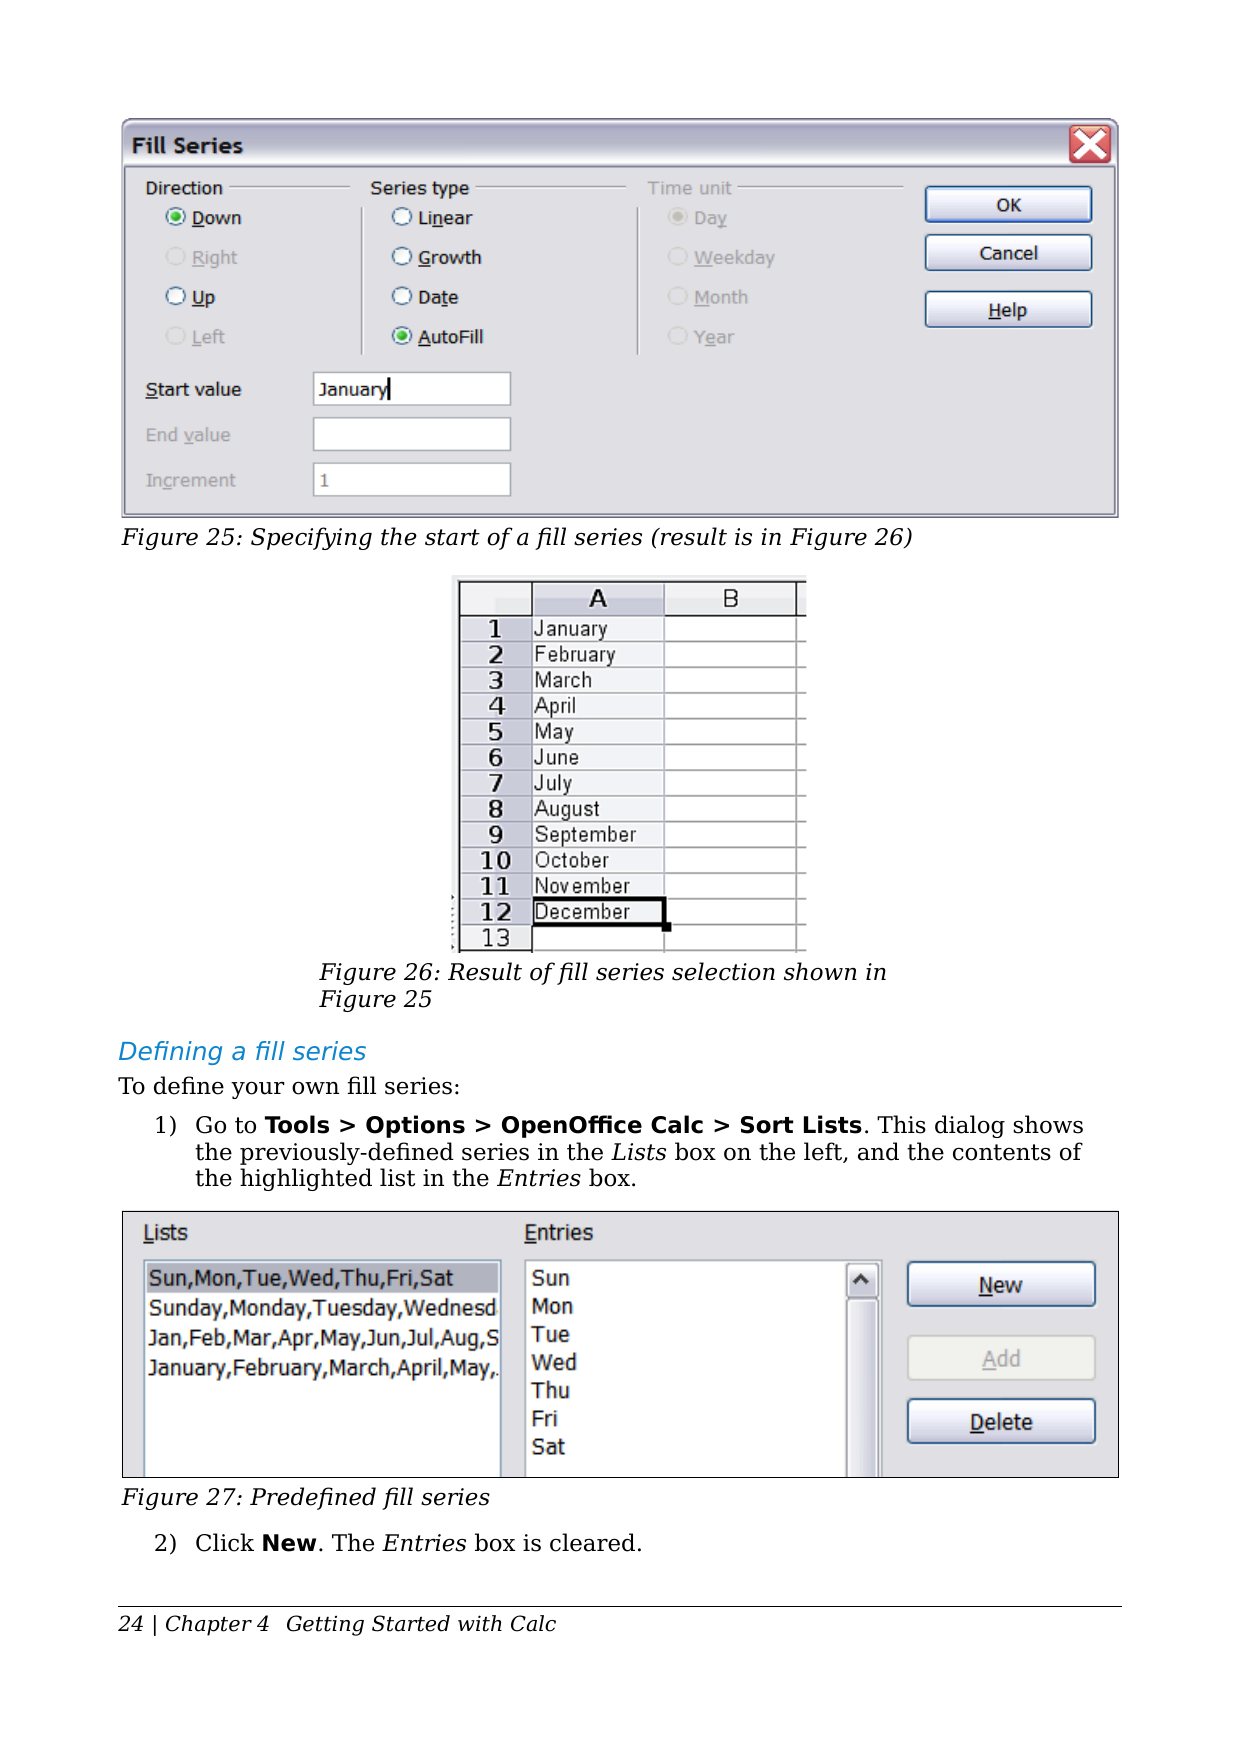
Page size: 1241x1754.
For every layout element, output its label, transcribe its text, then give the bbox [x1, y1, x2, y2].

text Figure 27: Predefined fill series [122, 1484, 1118, 1510]
picture [123, 1212, 1118, 1477]
picture [121, 118, 1119, 518]
picture [451, 575, 807, 953]
list Click New. The Entries box is cleared. [177, 1531, 1122, 1557]
text To define your own fill series: [118, 1073, 1122, 1099]
subtitle Defining a fill series [118, 1037, 1122, 1066]
text Figure 26: Result of fill series selection shown in Figure 25 [319, 959, 938, 1013]
list Go to Tools > Options > OpenOffice Calc > Sort Lists. This dialog shows the previously-defined series in the Lists box on the left, and the contents of the highlighted list in the Entries box. [177, 1112, 1122, 1192]
text Figure 25: Specifying the start of a fill series (result is in Figure 26) [122, 524, 1118, 550]
